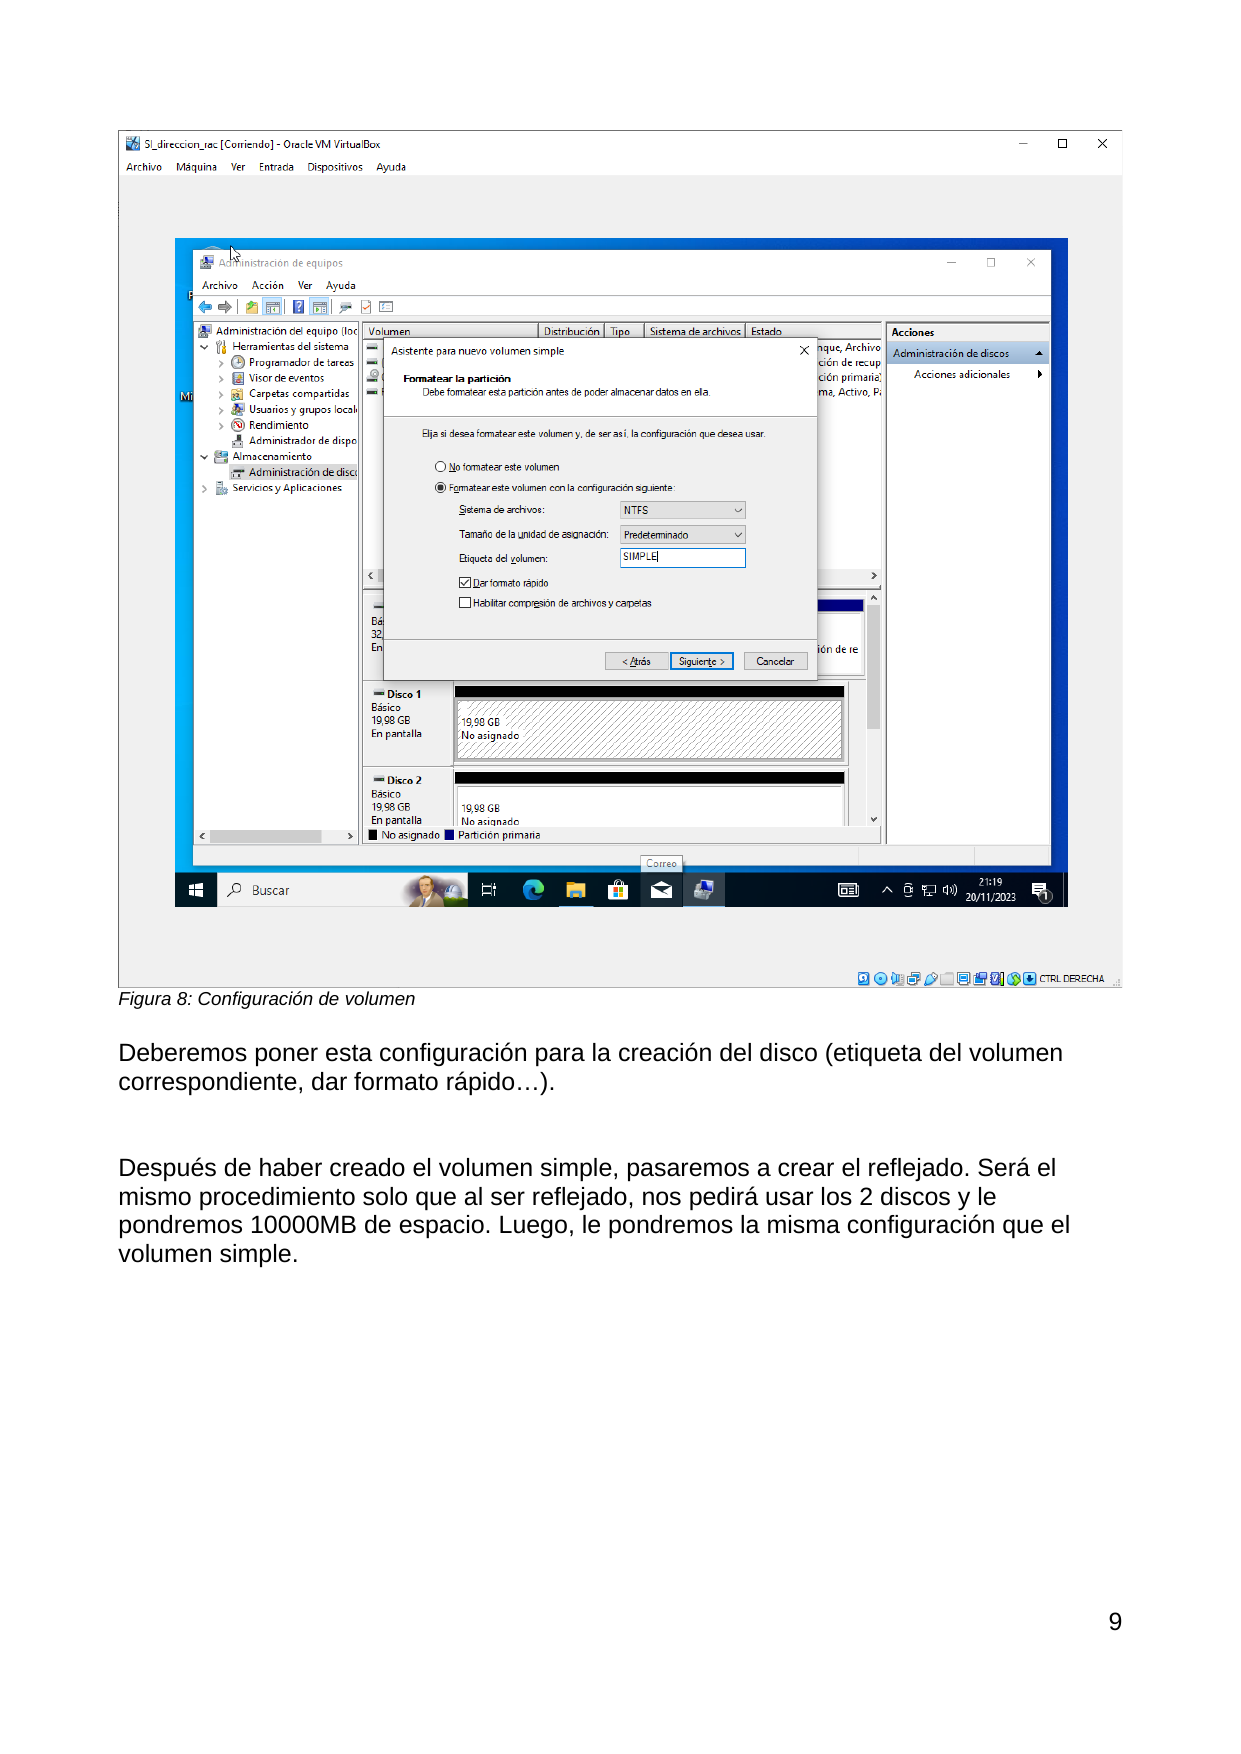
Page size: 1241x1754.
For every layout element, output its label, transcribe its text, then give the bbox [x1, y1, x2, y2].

text Deberemos poner esta configuración para la creación del disco (etiqueta del volumen correspondiente, dar formato rápido…). [118, 1038, 1122, 1095]
text Figura 8: Configuración de volumen [118, 988, 1122, 1009]
picture [118, 130, 1123, 988]
text Después de haber creado el volumen simple, pasaremos a crear el reflejado. Será el mismo procedimiento solo que al ser reflejado, nos pedirá usar los 2 discos y le pondremos 10000MB de espacio. Luego, le pondremos la misma configuración que el volumen simple. [118, 1153, 1122, 1268]
